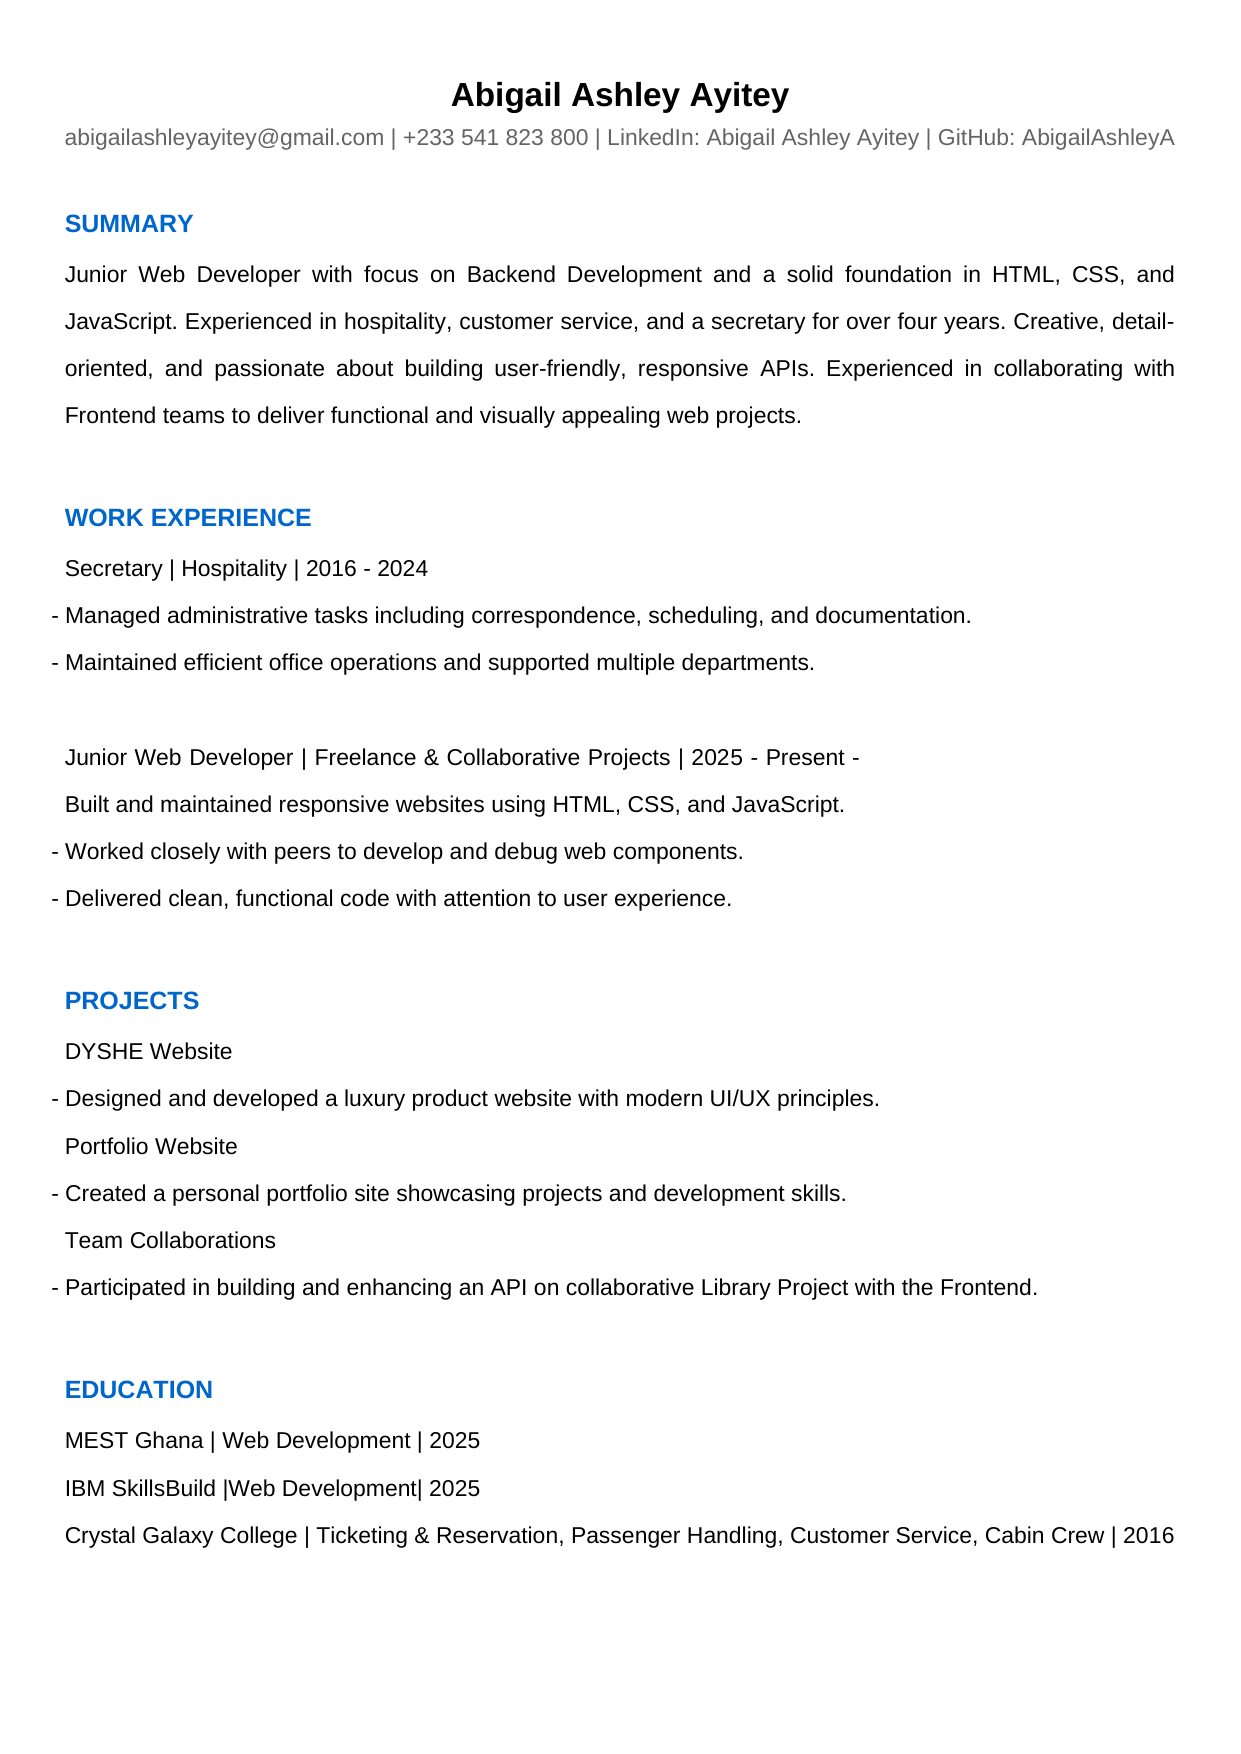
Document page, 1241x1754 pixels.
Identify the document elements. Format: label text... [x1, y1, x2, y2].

text DYSHE Website [64, 1038, 1175, 1064]
text Portfolio Website [64, 1133, 1175, 1159]
list Maintained efficient office operations and supported multiple departments. [51, 649, 1175, 676]
text Junior Web Developer | Freelance & Collaborative Projects | 2025 - Present - Built and maintained responsive websites using HTML, CSS, and JavaScript. [64, 744, 860, 817]
text Team Collaborations [64, 1227, 1175, 1253]
subtitle EDUCATION [64, 1375, 1175, 1404]
subtitle WORK EXPERIENCE [64, 503, 1175, 532]
list Delivered clean, functional code with attention to user experience. [51, 885, 1175, 911]
list Participated in building and enhancing an API on collaborative Library Project with the Frontend. [51, 1274, 1175, 1301]
list Managed administrative tasks including correspondence, scheduling, and documentation. [51, 602, 1175, 628]
subtitle Abigail Ashley Ayitey [65, 75, 1175, 113]
text Junior Web Developer with focus on Backend Development and a solid foundation in HTML, CSS, and JavaScript. Experienced in hospitality, customer service, and a secretary for over four years. Creative, detail-oriented, and passionate about building user-friendly, responsive APIs. Experienced in collaborating with Frontend teams to deliver functional and visually appealing web projects. [64, 261, 1175, 428]
list Worked closely with peers to develop and debug web components. [51, 838, 1175, 864]
subtitle PROJECTS [64, 986, 1175, 1015]
text IBM SkillsBuild |Web Development| 2025 [64, 1474, 1175, 1501]
text abigailashleyayitey@gmail.com | +233 541 823 800 | LinkedIn: Abigail Ashley Ayitey | GitHub: AbigailAshleyA [64, 124, 1177, 151]
list Created a personal portfolio site showcasing projects and development skills. [51, 1180, 1175, 1206]
subtitle SUMMARY [64, 208, 1175, 237]
text MEST Ghana | Web Development | 2025 [64, 1427, 1175, 1454]
text Crystal Galaxy College | Ticketing & Reservation, Passenger Handling, Customer Service, Cabin Crew | 2016 [64, 1522, 1175, 1548]
list Designed and developed a luxury product website with modern UI/UX principles. [51, 1085, 1175, 1112]
text Secretary | Hospitality | 2016 - 2024 [64, 555, 1175, 581]
